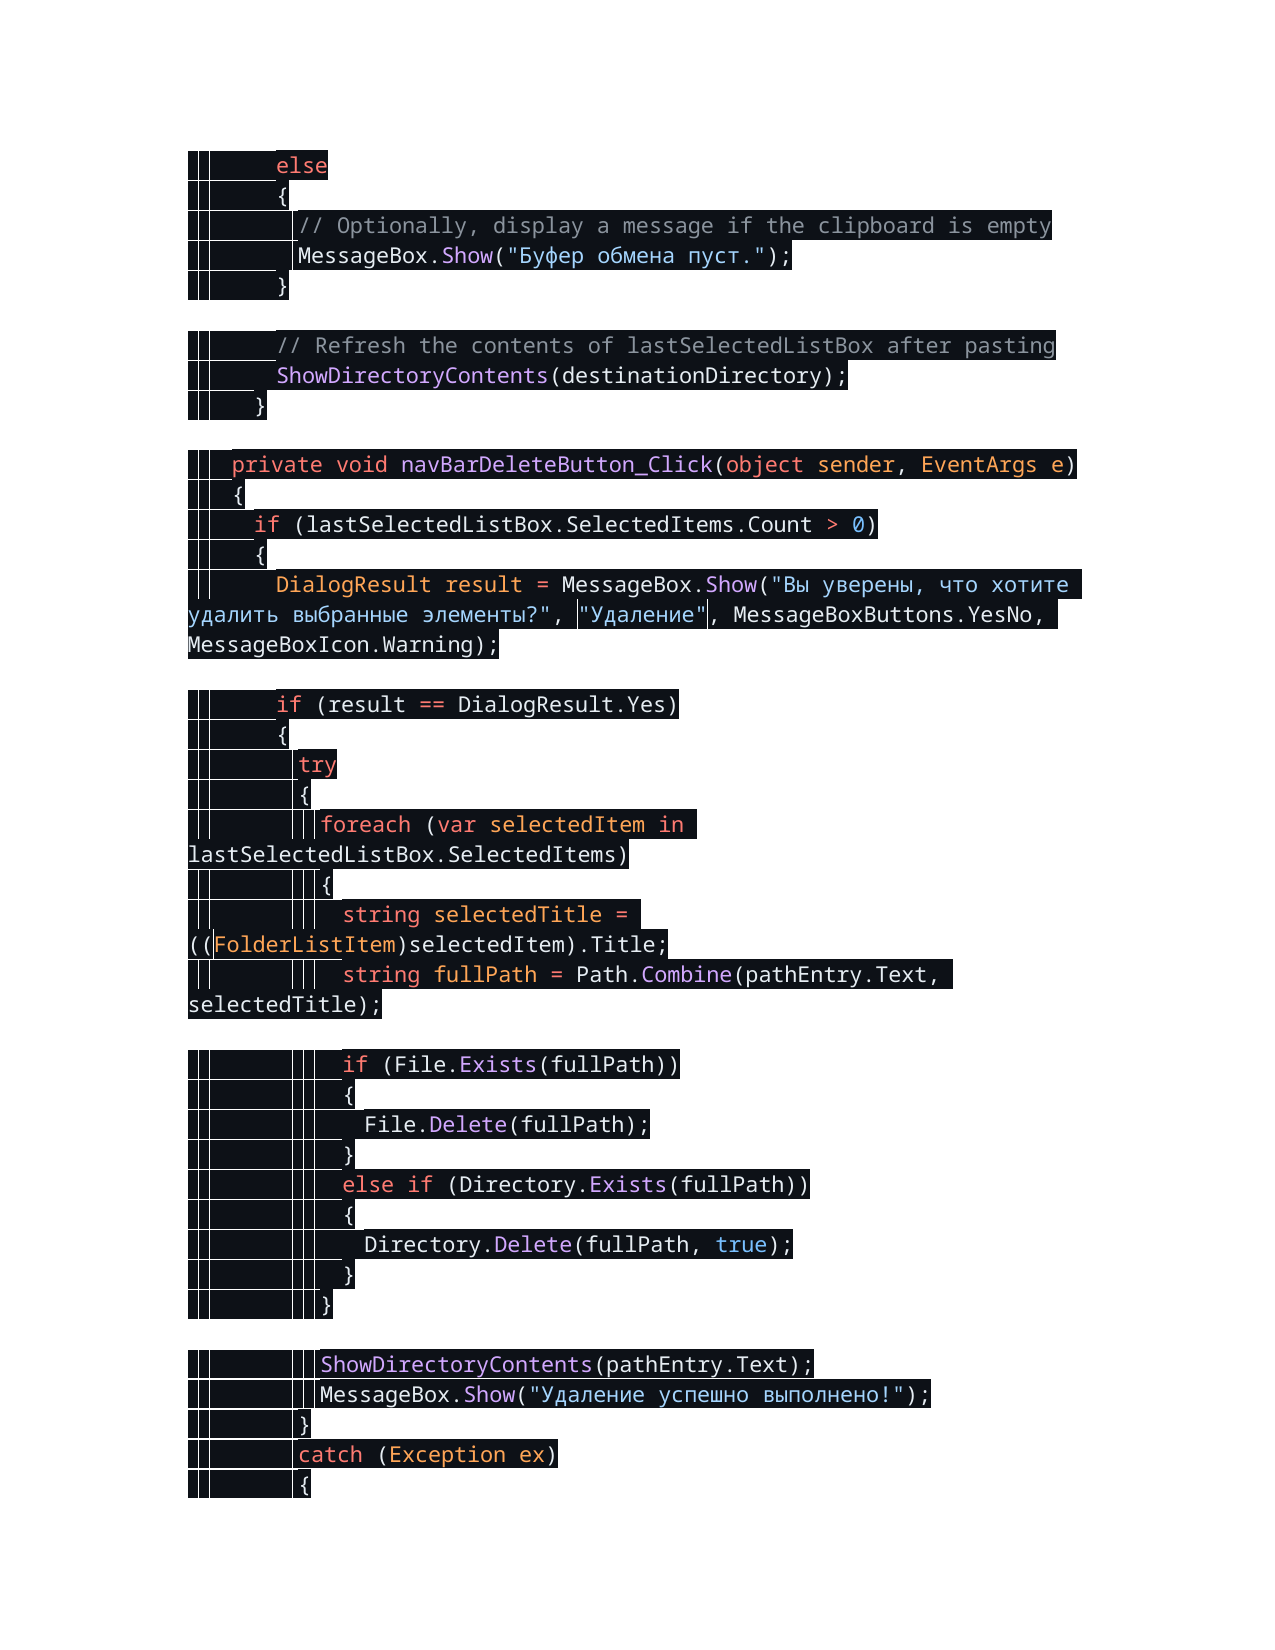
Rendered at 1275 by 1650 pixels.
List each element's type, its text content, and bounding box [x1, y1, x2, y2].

text } [187, 390, 1087, 420]
text DialogResult result = MessageBox.Show("Вы уверены, что хотите удалить выбранные элементы?", "Удаление", MessageBoxButtons.YesNo, MessageBoxIcon.Warning); [187, 569, 1087, 659]
text // Optionally, display a message if the clipboard is empty [187, 210, 1087, 240]
text { [187, 180, 1087, 210]
text { [187, 779, 1087, 809]
text } [187, 1408, 1087, 1438]
text } [187, 1289, 1087, 1319]
text else [187, 150, 1087, 180]
text if (result == DialogResult.Yes) [187, 689, 1087, 719]
text if (lastSelectedListBox.SelectedItems.Count > 0) [187, 509, 1087, 539]
text try [187, 749, 1087, 779]
text else if (Directory.Exists(fullPath)) [187, 1169, 1087, 1199]
text string selectedTitle = ((FolderListItem)selectedItem).Title; [187, 899, 1087, 959]
text { [187, 869, 1087, 899]
text ShowDirectoryContents(pathEntry.Text); [187, 1348, 1087, 1378]
text ShowDirectoryContents(destinationDirectory); [187, 360, 1087, 390]
text { [187, 479, 1087, 509]
text string fullPath = Path.Combine(pathEntry.Text, selectedTitle); [187, 959, 1087, 1019]
text MessageBox.Show("Удаление успешно выполнено!"); [187, 1378, 1087, 1408]
text { [187, 719, 1087, 749]
text File.Delete(fullPath); [187, 1109, 1087, 1139]
text if (File.Exists(fullPath)) [187, 1049, 1087, 1079]
text { [187, 1079, 1087, 1109]
text foreach (var selectedItem in lastSelectedListBox.SelectedItems) [187, 809, 1087, 869]
text { [187, 1199, 1087, 1229]
text { [187, 1468, 1087, 1498]
text { [187, 539, 1087, 569]
text } [187, 1139, 1087, 1169]
text } [187, 270, 1087, 300]
text Directory.Delete(fullPath, true); [187, 1229, 1087, 1259]
text private void navBarDeleteButton_Click(object sender, EventArgs e) [187, 449, 1087, 479]
text MessageBox.Show("Буфер обмена пуст."); [187, 240, 1087, 270]
text // Refresh the contents of lastSelectedListBox after pasting [187, 330, 1087, 360]
text } [187, 1259, 1087, 1289]
text catch (Exception ex) [187, 1438, 1087, 1468]
